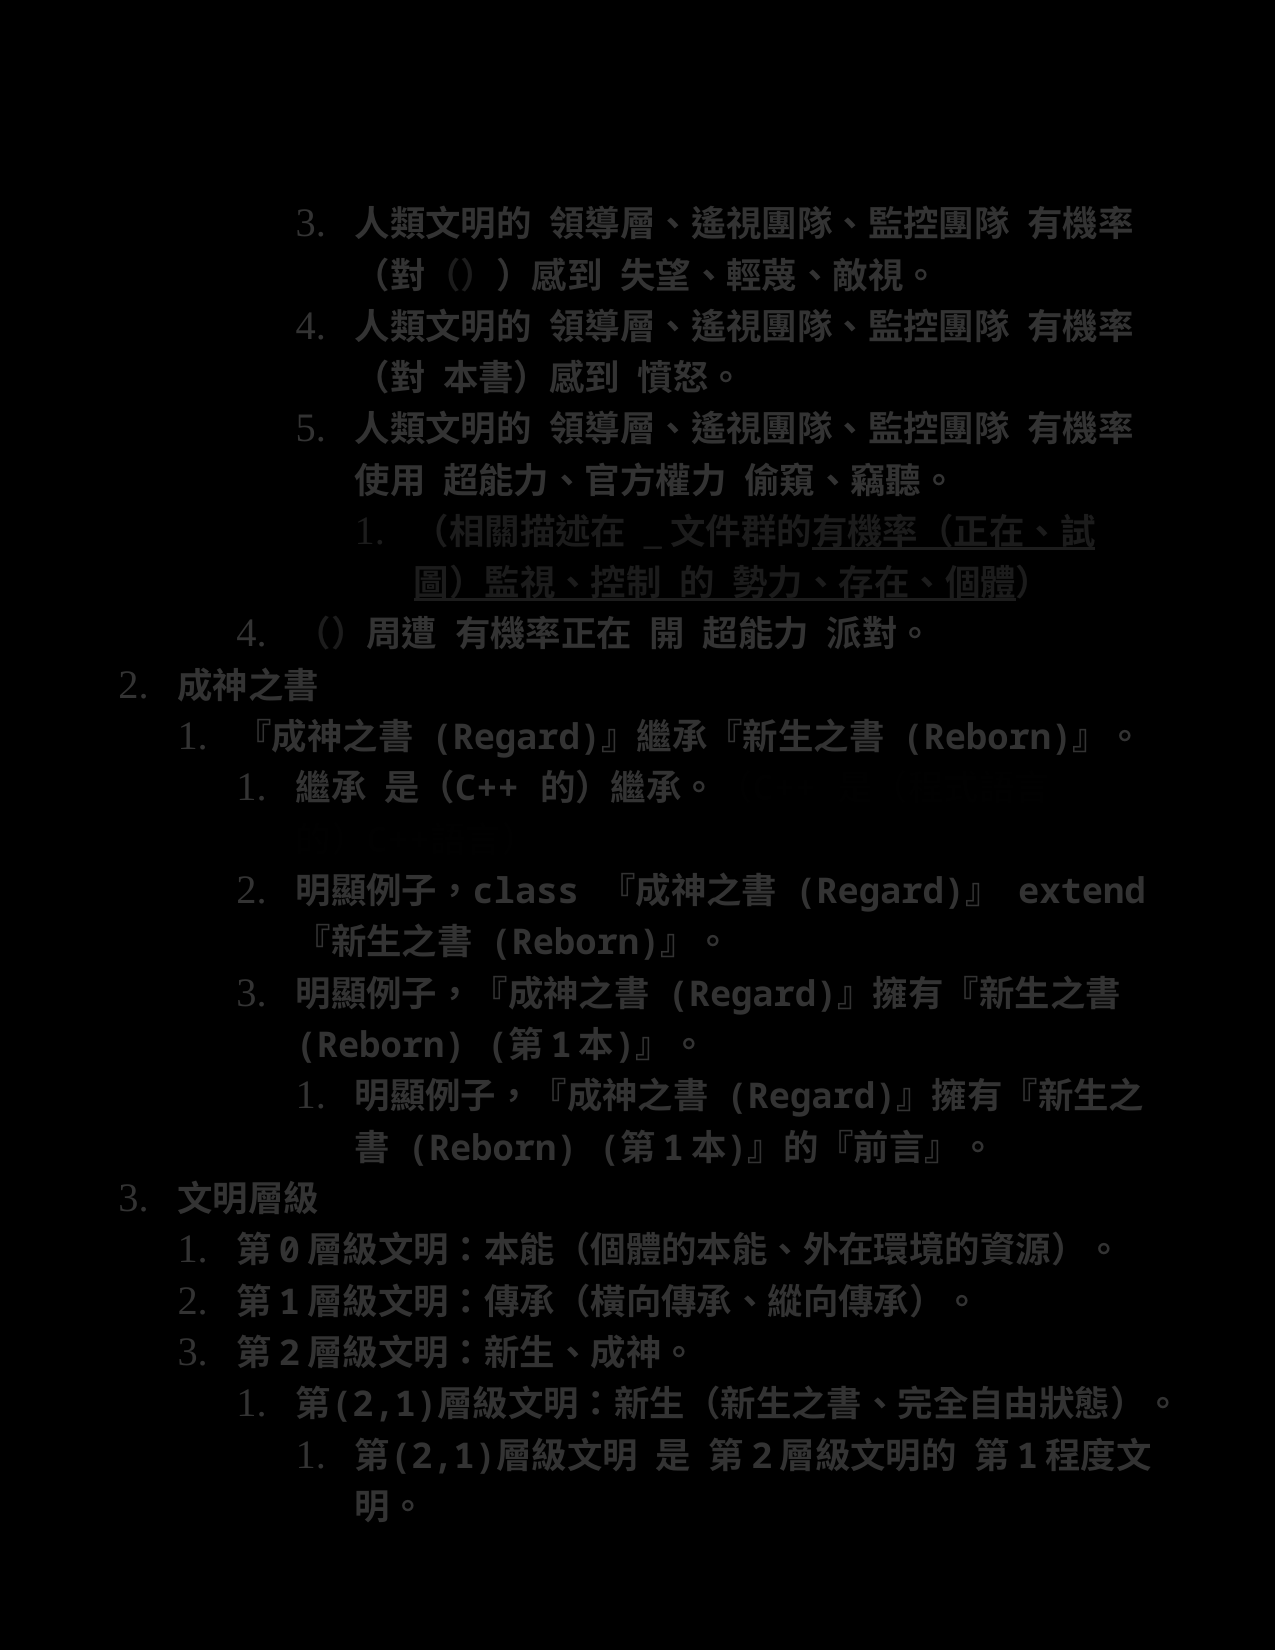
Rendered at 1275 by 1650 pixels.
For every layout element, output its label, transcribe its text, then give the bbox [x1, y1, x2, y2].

list 第(2,1)層級文明 是 第2層級文明的 第1程度文明。 [295, 1427, 1157, 1530]
list 第2層級文明：新生、成神。 [177, 1324, 1157, 1376]
list 明顯例子，『成神之書 (Regard)』擁有『新生之書 (Reborn) (第1本)』。 [236, 965, 1157, 1068]
list 繼承 是（C++ 的）繼承。（C++ 是（程式語言 的）C++語言） [236, 760, 1157, 862]
list 人類文明的 領導層、遙視團隊、監控團隊 有機率（對 本書）感到 憤怒。 [295, 298, 1157, 401]
list 明顯例子，class 『成神之書 (Regard)』 extend 『新生之書 (Reborn)』。 [236, 862, 1157, 965]
list （）周遭 有機率正在 開 超能力 派對。 [236, 606, 1157, 657]
list 文明層級 [118, 1171, 1157, 1222]
list （相關描述在 _ 文件群的有機率（正在、試圖）監視、控制 的 勢力、存在、個體） [354, 503, 1157, 606]
list 人類文明的 領導層、遙視團隊、監控團隊 有機率（對（））感到 失望、輕蔑、敵視。 [295, 196, 1157, 298]
list 第0層級文明：本能（個體的本能、外在環境的資源）。 [177, 1222, 1157, 1273]
list 『成神之書 (Regard)』繼承『新生之書 (Reborn)』。 [177, 708, 1157, 760]
list 第1層級文明：傳承（橫向傳承、縱向傳承）。 [177, 1273, 1157, 1324]
list 第(2,1)層級文明：新生（新生之書、完全自由狀態）。 [236, 1376, 1157, 1427]
list 明顯例子，『成神之書 (Regard)』擁有『新生之書 (Reborn) (第1本)』的『前言』。 [295, 1068, 1157, 1171]
list 成神之書 [118, 657, 1157, 708]
list 人類文明的 領導層、遙視團隊、監控團隊 有機率使用 超能力、官方權力 偷窺、竊聽。 [295, 401, 1157, 503]
